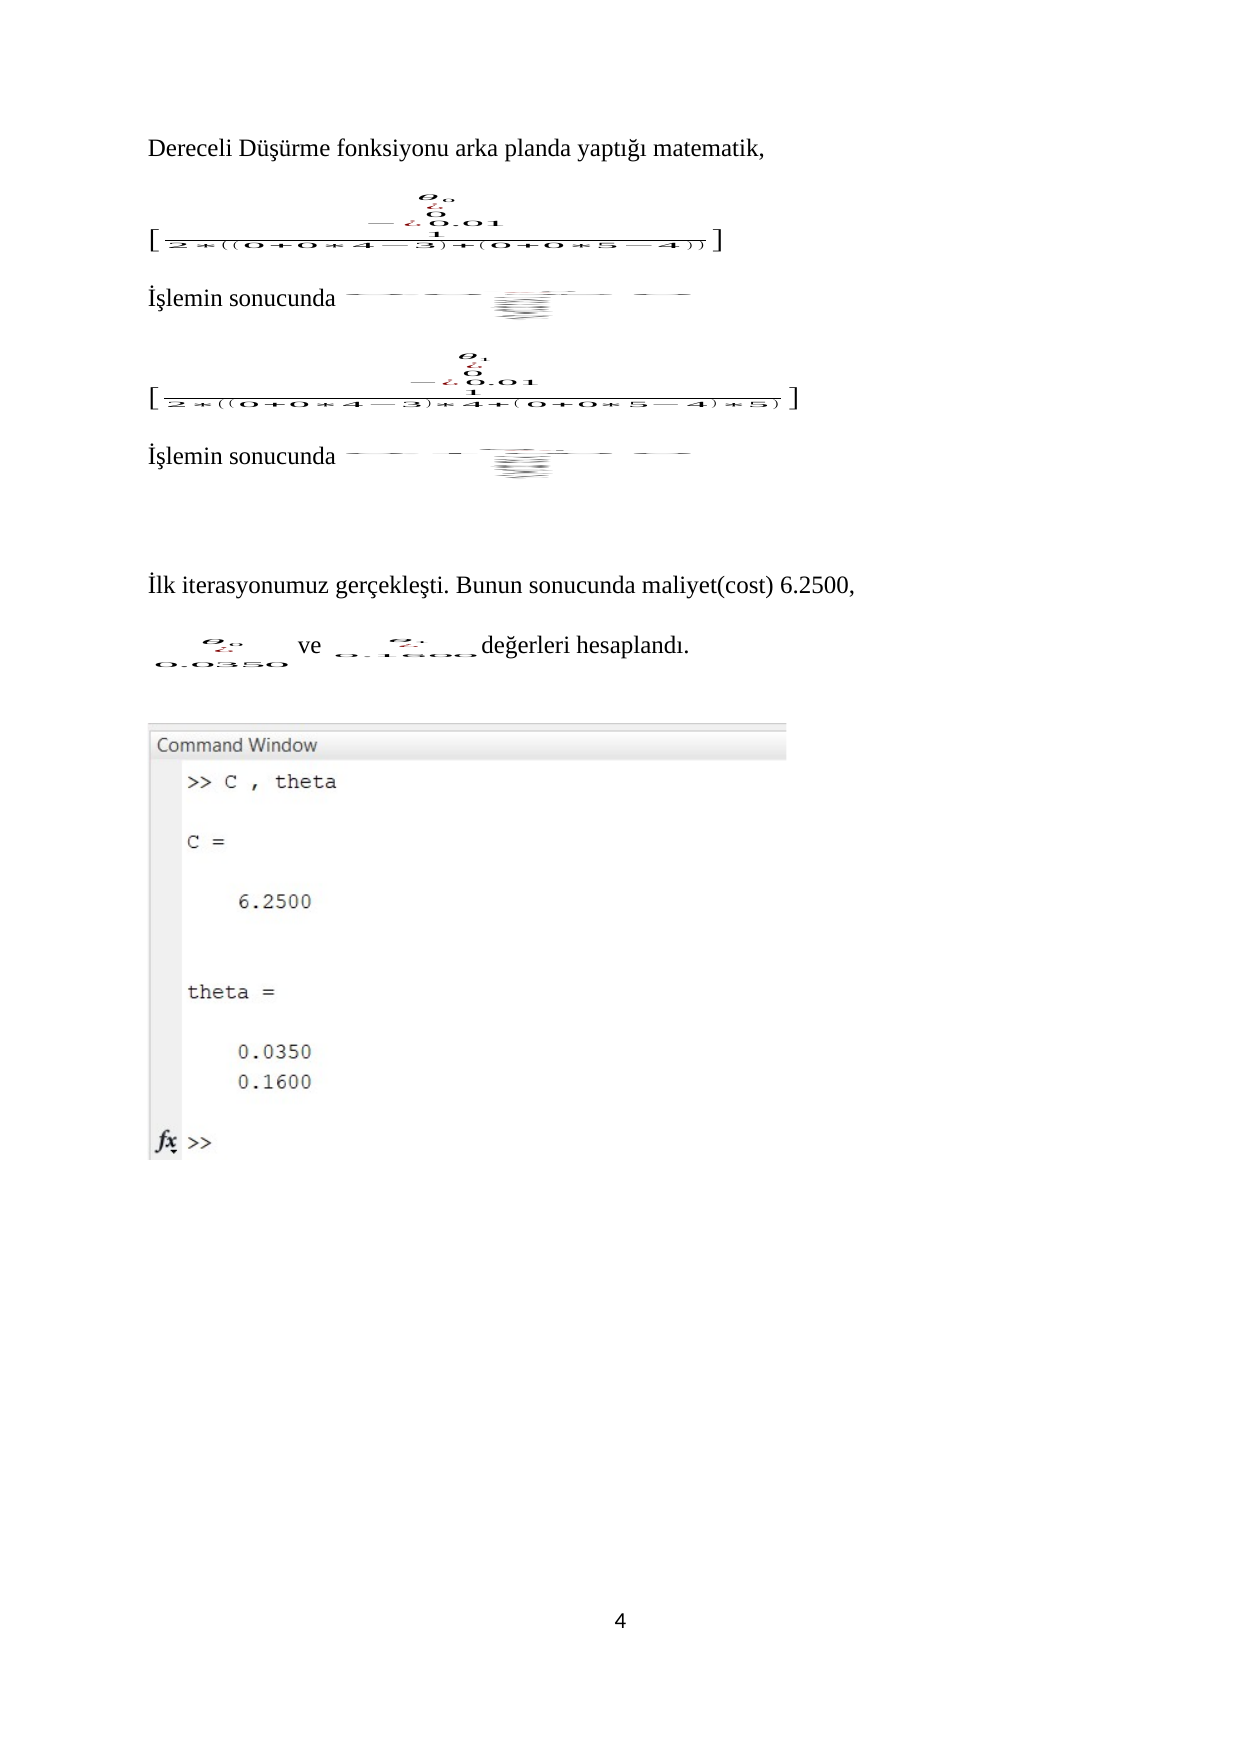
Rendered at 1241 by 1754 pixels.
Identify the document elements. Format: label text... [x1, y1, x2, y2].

text İşlemin sonucunda [148, 283, 1093, 321]
text ve değerleri hesaplandı. [148, 630, 1093, 669]
text İşlemin sonucunda [148, 441, 1093, 480]
text Dereceli Düşürme fonksiyonu arka planda yaptığı matematik, [148, 133, 1093, 162]
text İlk iterasyonumuz gerçekleşti. Bunun sonucunda maliyet(cost) 6.2500, [148, 571, 1093, 599]
